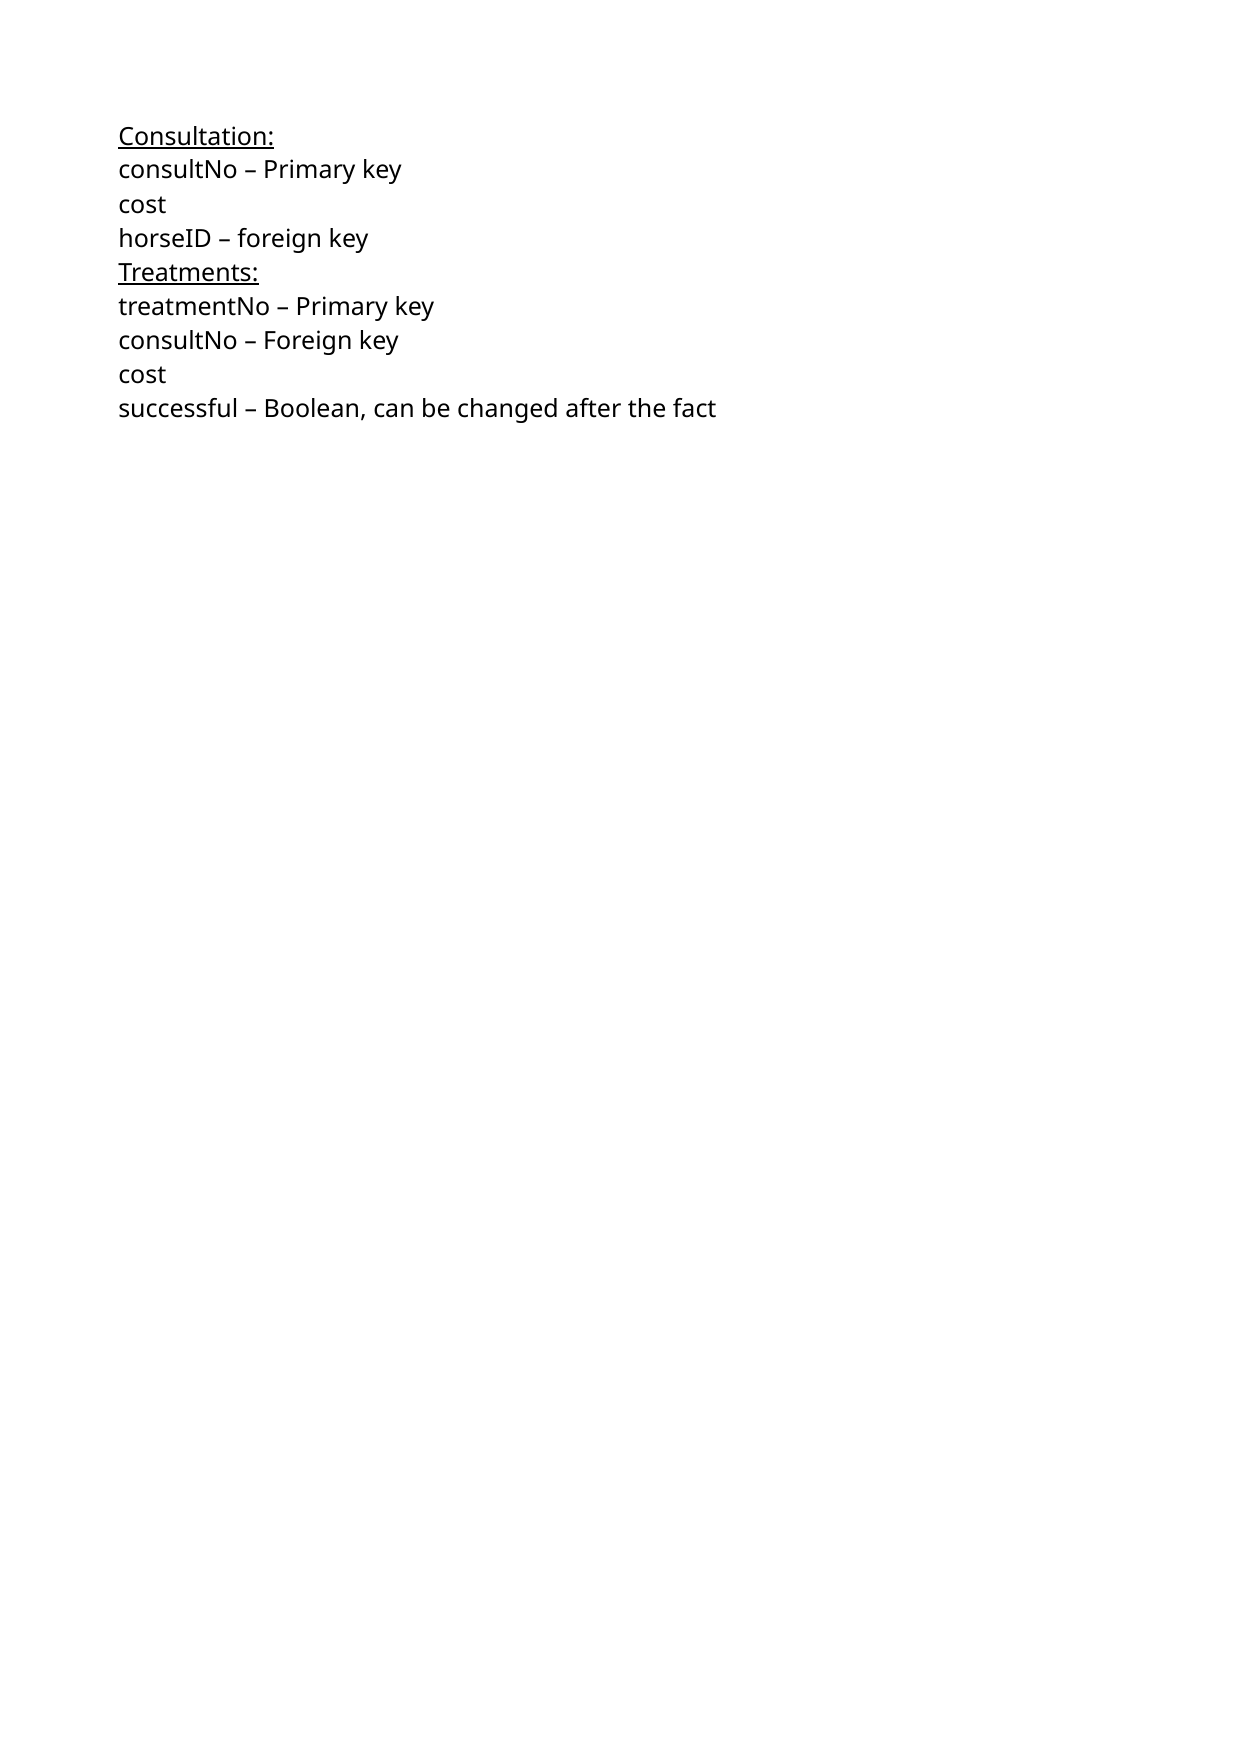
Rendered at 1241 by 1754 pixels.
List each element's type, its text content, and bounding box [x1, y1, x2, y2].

text cost [118, 186, 1122, 220]
text Treatments: [118, 254, 1122, 288]
text treatmentNo – Primary key [118, 288, 1122, 322]
text consultNo – Foreign key [118, 322, 1122, 357]
text consultNo – Primary key [118, 152, 1122, 186]
text Consultation: [118, 118, 1122, 152]
text horseID – foreign key [118, 220, 1122, 254]
text successful – Boolean, can be changed after the fact [118, 391, 1122, 425]
text cost [118, 357, 1122, 391]
